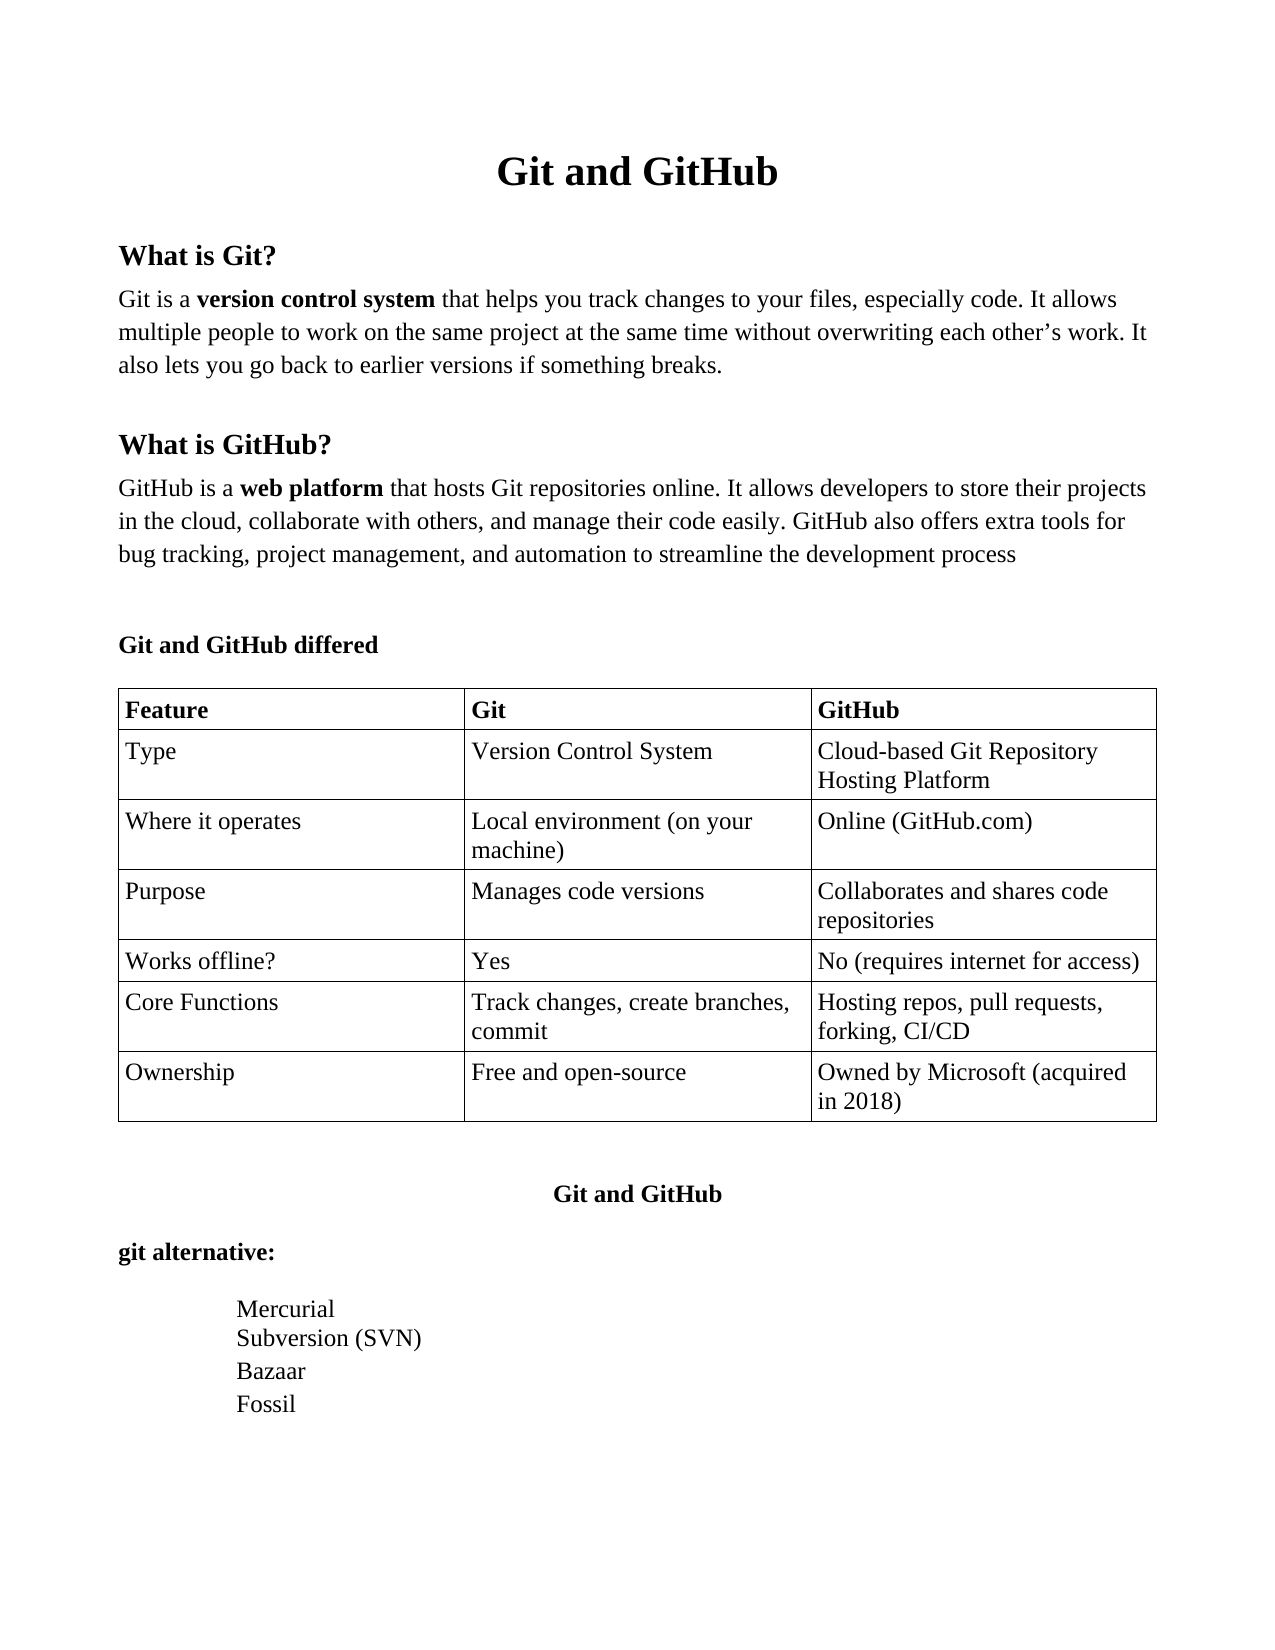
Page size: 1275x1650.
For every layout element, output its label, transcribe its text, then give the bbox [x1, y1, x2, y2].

table_cell No (requires internet for access) [812, 940, 1156, 981]
table_cell Core Functions [119, 982, 464, 1051]
table_cell Purpose [119, 870, 464, 939]
subtitle What is GitHub? [118, 427, 1157, 461]
table_cell Works offline? [119, 940, 464, 981]
table_cell Version Control System [465, 730, 811, 799]
text Subversion (SVN) Bazaar Fossil [118, 1323, 1157, 1418]
table_header Feature [119, 689, 464, 729]
table_header GitHub [812, 689, 1156, 729]
table_cell Manages code versions [465, 870, 811, 939]
text Git and GitHub [118, 1179, 1157, 1208]
text Git and GitHub differed [118, 631, 1157, 659]
table_cell Cloud-based Git Repository Hosting Platform [812, 730, 1156, 799]
table_cell Where it operates [119, 800, 464, 869]
table_cell Type [119, 730, 464, 799]
table_cell Ownership [119, 1052, 464, 1121]
table_header Git [465, 689, 811, 729]
table_cell Hosting repos, pull requests, forking, CI/CD [812, 982, 1156, 1051]
text GitHub is a web platform that hosts Git repositories online. It allows developers to store their projects in the cloud, collaborate with others, and manage their code easily. GitHub also offers extra tools for bug tracking, project management, and automation to streamline the development process [118, 473, 1157, 568]
table_cell Collaborates and shares code repositories [812, 870, 1156, 939]
table_cell Free and open-source [465, 1052, 811, 1121]
text Git is a version control system that helps you track changes to your files, especially code. It allows multiple people to work on the same project at the same time without overwriting each other’s work. It also lets you go back to earlier versions if something breaks. [118, 284, 1157, 379]
text Mercurial [118, 1294, 1157, 1323]
table_cell Track changes, create branches, commit [465, 982, 811, 1051]
table_cell Local environment (on your machine) [465, 800, 811, 869]
table_cell Online (GitHub.com) [812, 800, 1156, 869]
text Git and GitHub [118, 147, 1157, 195]
subtitle What is Git? [118, 238, 1157, 272]
table_cell Owned by Microsoft (acquired in 2018) [812, 1052, 1156, 1121]
table_cell Yes [465, 940, 811, 981]
text git alternative: [118, 1237, 1157, 1265]
